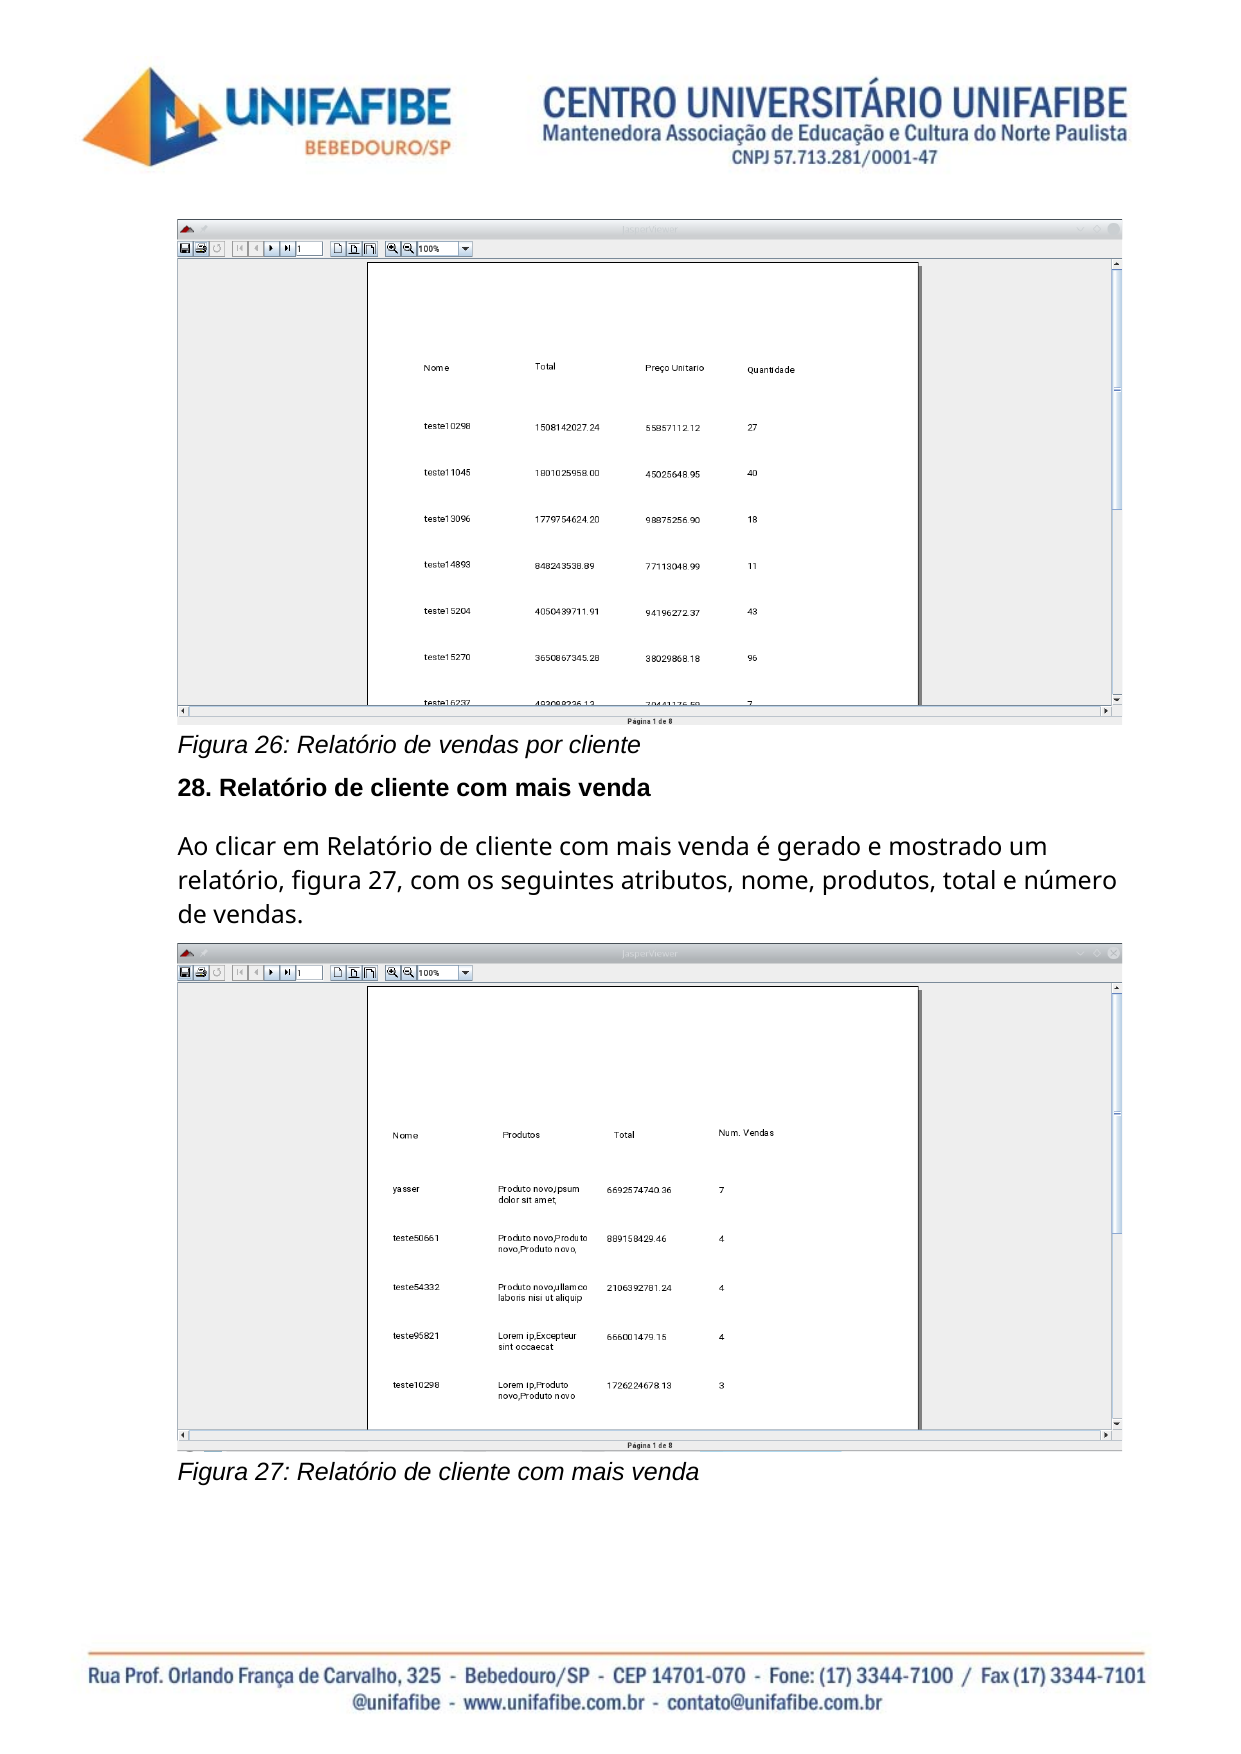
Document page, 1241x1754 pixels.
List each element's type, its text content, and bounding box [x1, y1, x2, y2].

picture [177, 219, 1123, 725]
picture [74, 1612, 1164, 1740]
text Figura 26: Relatório de vendas por cliente [177, 725, 1122, 759]
text Ao clicar em Relatório de cliente com mais venda é gerado e mostrado um relatório, figura 27, com os seguintes atributos, nome, produtos, total e número de vendas. [177, 829, 1122, 931]
picture [177, 943, 1123, 1452]
subtitle 28. Relatório de cliente com mais venda [177, 759, 1122, 802]
picture [87, 55, 1148, 187]
text Figura 27: Relatório de cliente com mais venda [177, 1452, 1122, 1486]
subtitle [177, 207, 1122, 219]
